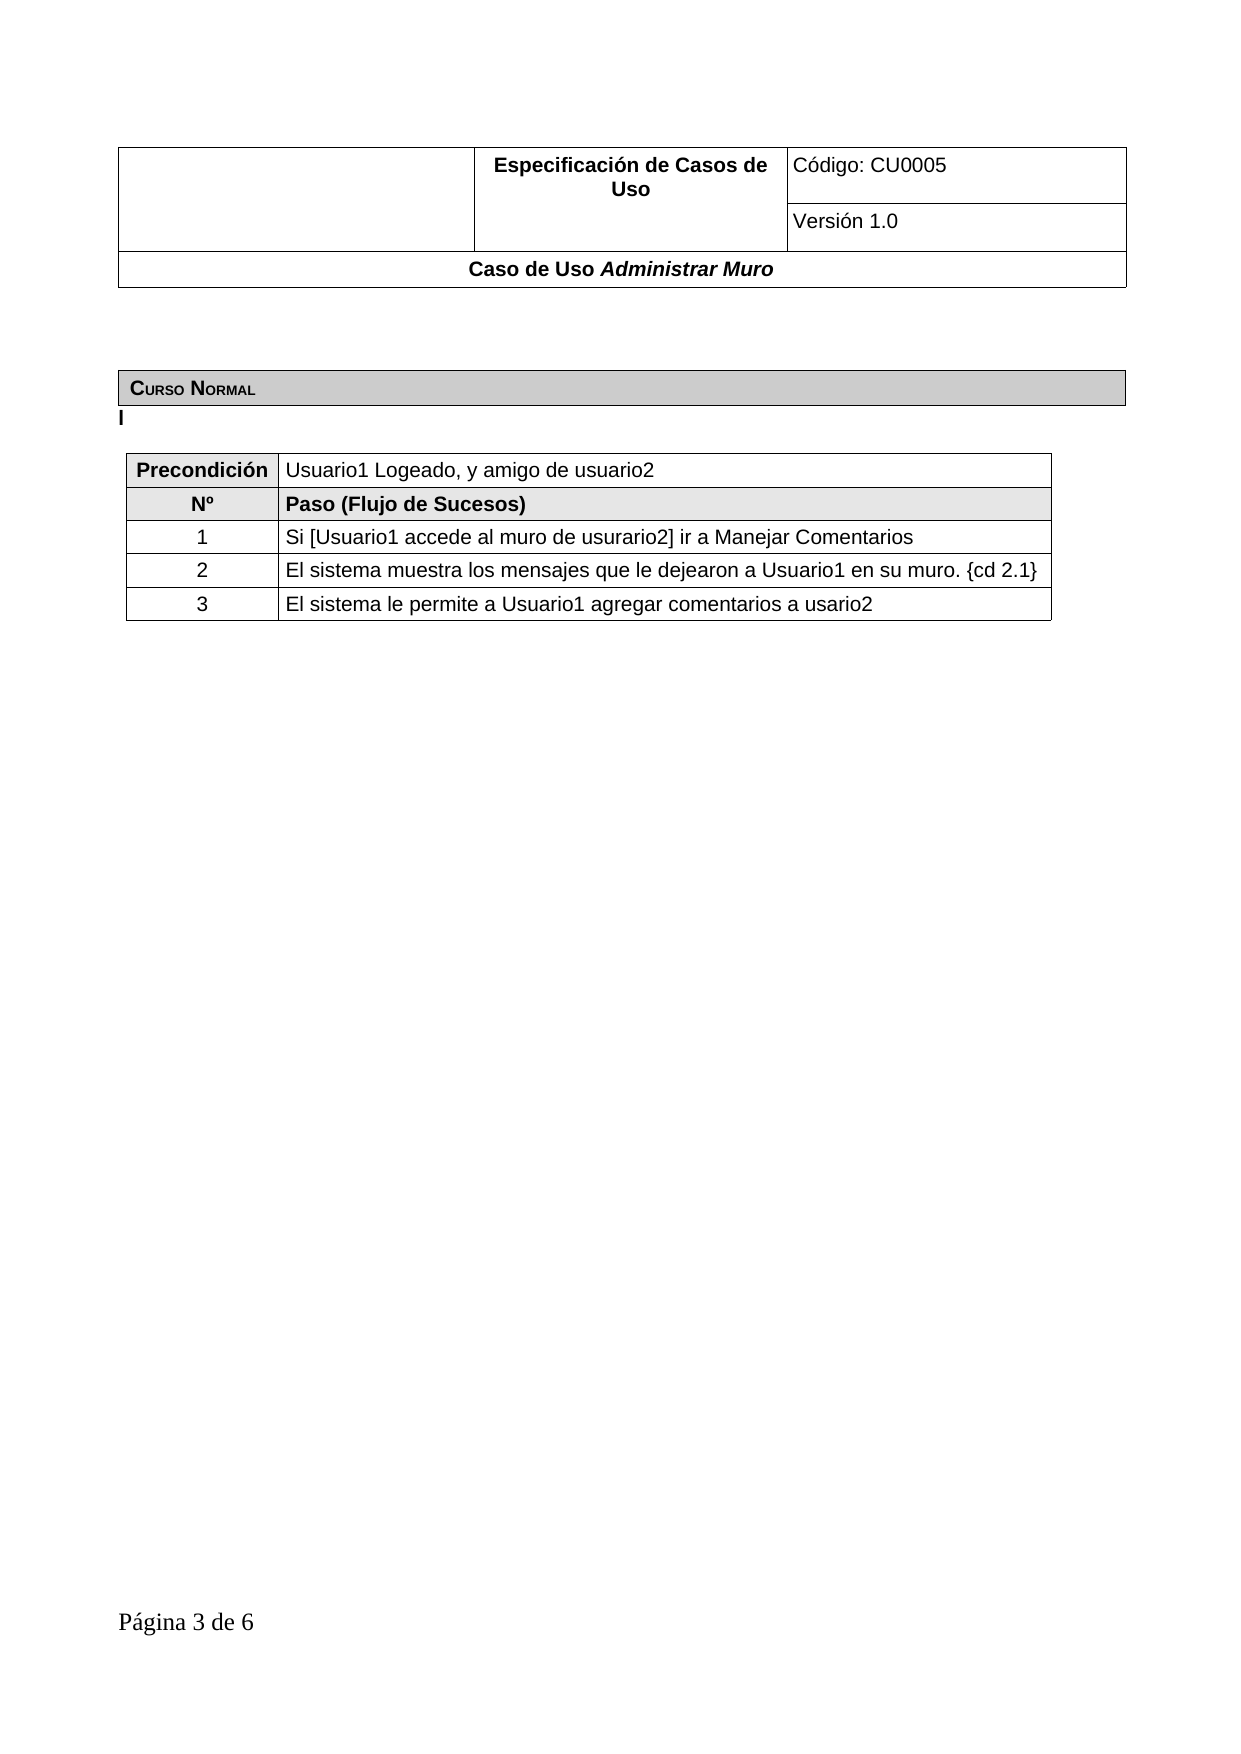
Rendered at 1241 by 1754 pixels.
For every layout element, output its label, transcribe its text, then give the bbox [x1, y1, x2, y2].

table_cell El sistema muestra los mensajes que le dejearon a Usuario1 en su muro. {cd 2.1} [279, 554, 1051, 587]
table_cell 2 [127, 554, 278, 587]
table_cell El sistema le permite a Usuario1 agregar comentarios a usario2 [279, 588, 1051, 620]
table_cell Nº [127, 488, 278, 520]
table_header Usuario1 Logeado, y amigo de usuario2 [279, 454, 1051, 487]
table_cell 3 [127, 588, 278, 620]
text l [118, 406, 1122, 429]
table_header Curso Normal [119, 371, 1125, 405]
table_header Precondición [127, 454, 278, 487]
table_cell Si [Usuario1 accede al muro de usurario2] ir a Manejar Comentarios [279, 521, 1051, 553]
table_cell 1 [127, 521, 278, 553]
table_cell Paso (Flujo de Sucesos) [279, 488, 1051, 520]
